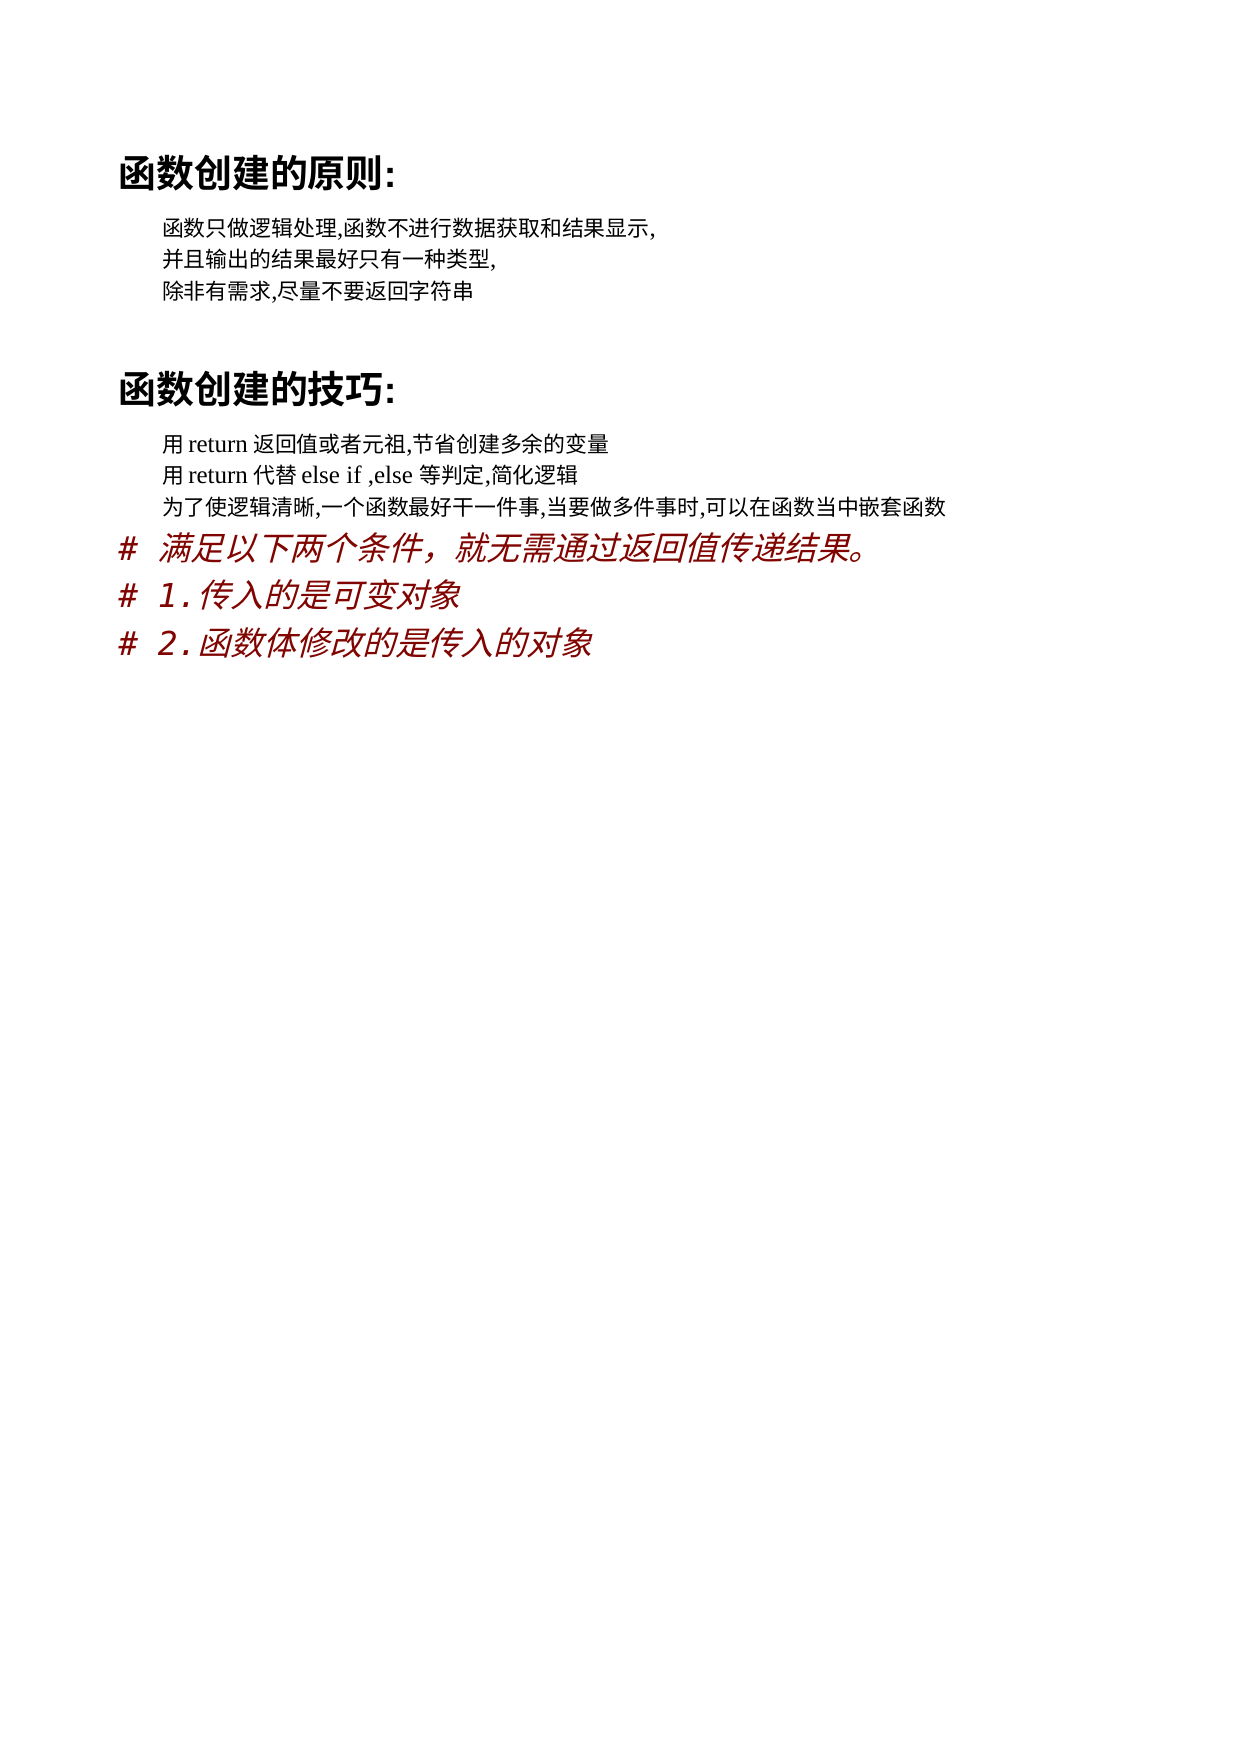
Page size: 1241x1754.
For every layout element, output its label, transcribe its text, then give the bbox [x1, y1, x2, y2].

text 用return返回值或者元祖,节省创建多余的变量 [118, 427, 1122, 458]
text 为了使逻辑清晰,一个函数最好干一件事,当要做多件事时,可以在函数当中嵌套函数 [118, 490, 1122, 522]
text 并且输出的结果最好只有一种类型, [118, 242, 1122, 274]
text 除非有需求,尽量不要返回字符串 [118, 274, 1122, 306]
subtitle 函数创建的原则: [118, 143, 1122, 198]
text # 满足以下两个条件，就无需通过返回值传递结果。 [118, 522, 1122, 569]
text # 2.函数体修改的是传入的对象 [118, 617, 1122, 665]
subtitle 函数创建的技巧: [118, 359, 1122, 414]
text # 1.传入的是可变对象 [118, 569, 1122, 617]
text 函数只做逻辑处理,函数不进行数据获取和结果显示, [118, 211, 1122, 242]
text 用return代替else if ,else 等判定,简化逻辑 [118, 458, 1122, 490]
